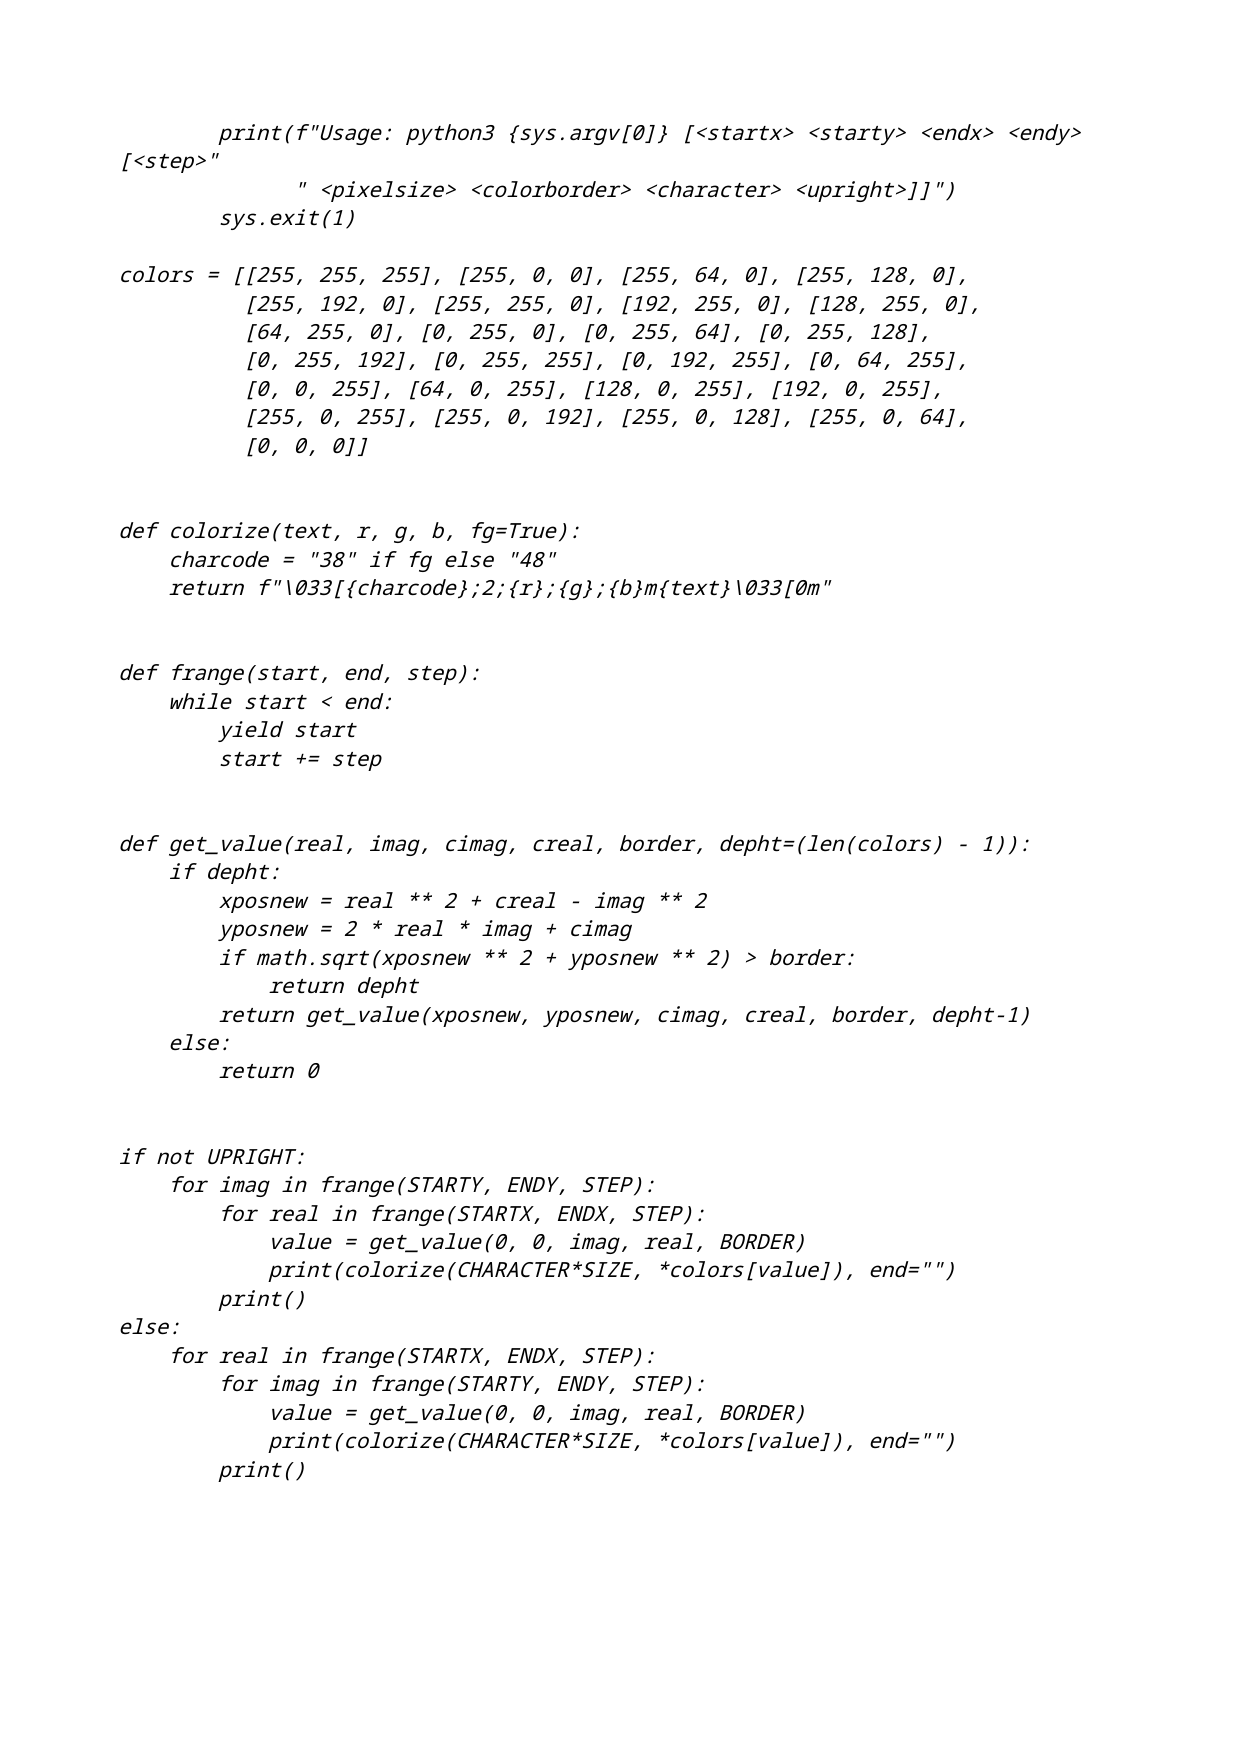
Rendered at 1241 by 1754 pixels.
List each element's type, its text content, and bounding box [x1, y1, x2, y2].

text def get_value(real, imag, cimag, creal, border, depht=(len(colors) - 1)): [118, 829, 1122, 857]
text else: [118, 1312, 1122, 1341]
text [255, 0, 255], [255, 0, 192], [255, 0, 128], [255, 0, 64], [118, 402, 1122, 431]
text if depht: [118, 857, 1122, 886]
text else: [118, 1028, 1122, 1057]
text [64, 255, 0], [0, 255, 0], [0, 255, 64], [0, 255, 128], [118, 317, 1122, 346]
text return 0 [118, 1057, 1122, 1085]
text print(f"Usage: python3 {sys.argv[0]} [<startx> <starty> <endx> <endy> [<step>" [118, 118, 1122, 175]
text return get_value(xposnew, yposnew, cimag, creal, border, depht-1) [118, 1000, 1122, 1028]
text value = get_value(0, 0, imag, real, BORDER) [118, 1398, 1122, 1426]
text print(colorize(CHARACTER*SIZE, *colors[value]), end="") [118, 1256, 1122, 1284]
text for imag in frange(STARTY, ENDY, STEP): [118, 1170, 1122, 1199]
text return f"\033[{charcode};2;{r};{g};{b}m{text}\033[0m" [118, 573, 1122, 602]
text colors = [[255, 255, 255], [255, 0, 0], [255, 64, 0], [255, 128, 0], [118, 260, 1122, 289]
text [0, 0, 0]] [118, 431, 1122, 459]
text [0, 255, 192], [0, 255, 255], [0, 192, 255], [0, 64, 255], [118, 346, 1122, 374]
text for imag in frange(STARTY, ENDY, STEP): [118, 1369, 1122, 1398]
text def frange(start, end, step): [118, 658, 1122, 687]
text print() [118, 1455, 1122, 1483]
text sys.exit(1) [118, 203, 1122, 232]
text for real in frange(STARTX, ENDX, STEP): [118, 1341, 1122, 1369]
text " <pixelsize> <colorborder> <character> <upright>]]") [118, 175, 1122, 203]
text print() [118, 1284, 1122, 1312]
text charcode = "38" if fg else "48" [118, 545, 1122, 573]
text [0, 0, 255], [64, 0, 255], [128, 0, 255], [192, 0, 255], [118, 374, 1122, 402]
text print(colorize(CHARACTER*SIZE, *colors[value]), end="") [118, 1426, 1122, 1455]
text while start < end: [118, 687, 1122, 715]
text [255, 192, 0], [255, 255, 0], [192, 255, 0], [128, 255, 0], [118, 289, 1122, 317]
text yposnew = 2 * real * imag + cimag [118, 914, 1122, 943]
text if math.sqrt(xposnew ** 2 + yposnew ** 2) > border: [118, 943, 1122, 971]
text value = get_value(0, 0, imag, real, BORDER) [118, 1227, 1122, 1256]
text def colorize(text, r, g, b, fg=True): [118, 516, 1122, 545]
text for real in frange(STARTX, ENDX, STEP): [118, 1199, 1122, 1227]
text if not UPRIGHT: [118, 1142, 1122, 1170]
text start += step [118, 744, 1122, 772]
text return depht [118, 971, 1122, 1000]
text xposnew = real ** 2 + creal - imag ** 2 [118, 886, 1122, 914]
text yield start [118, 715, 1122, 744]
